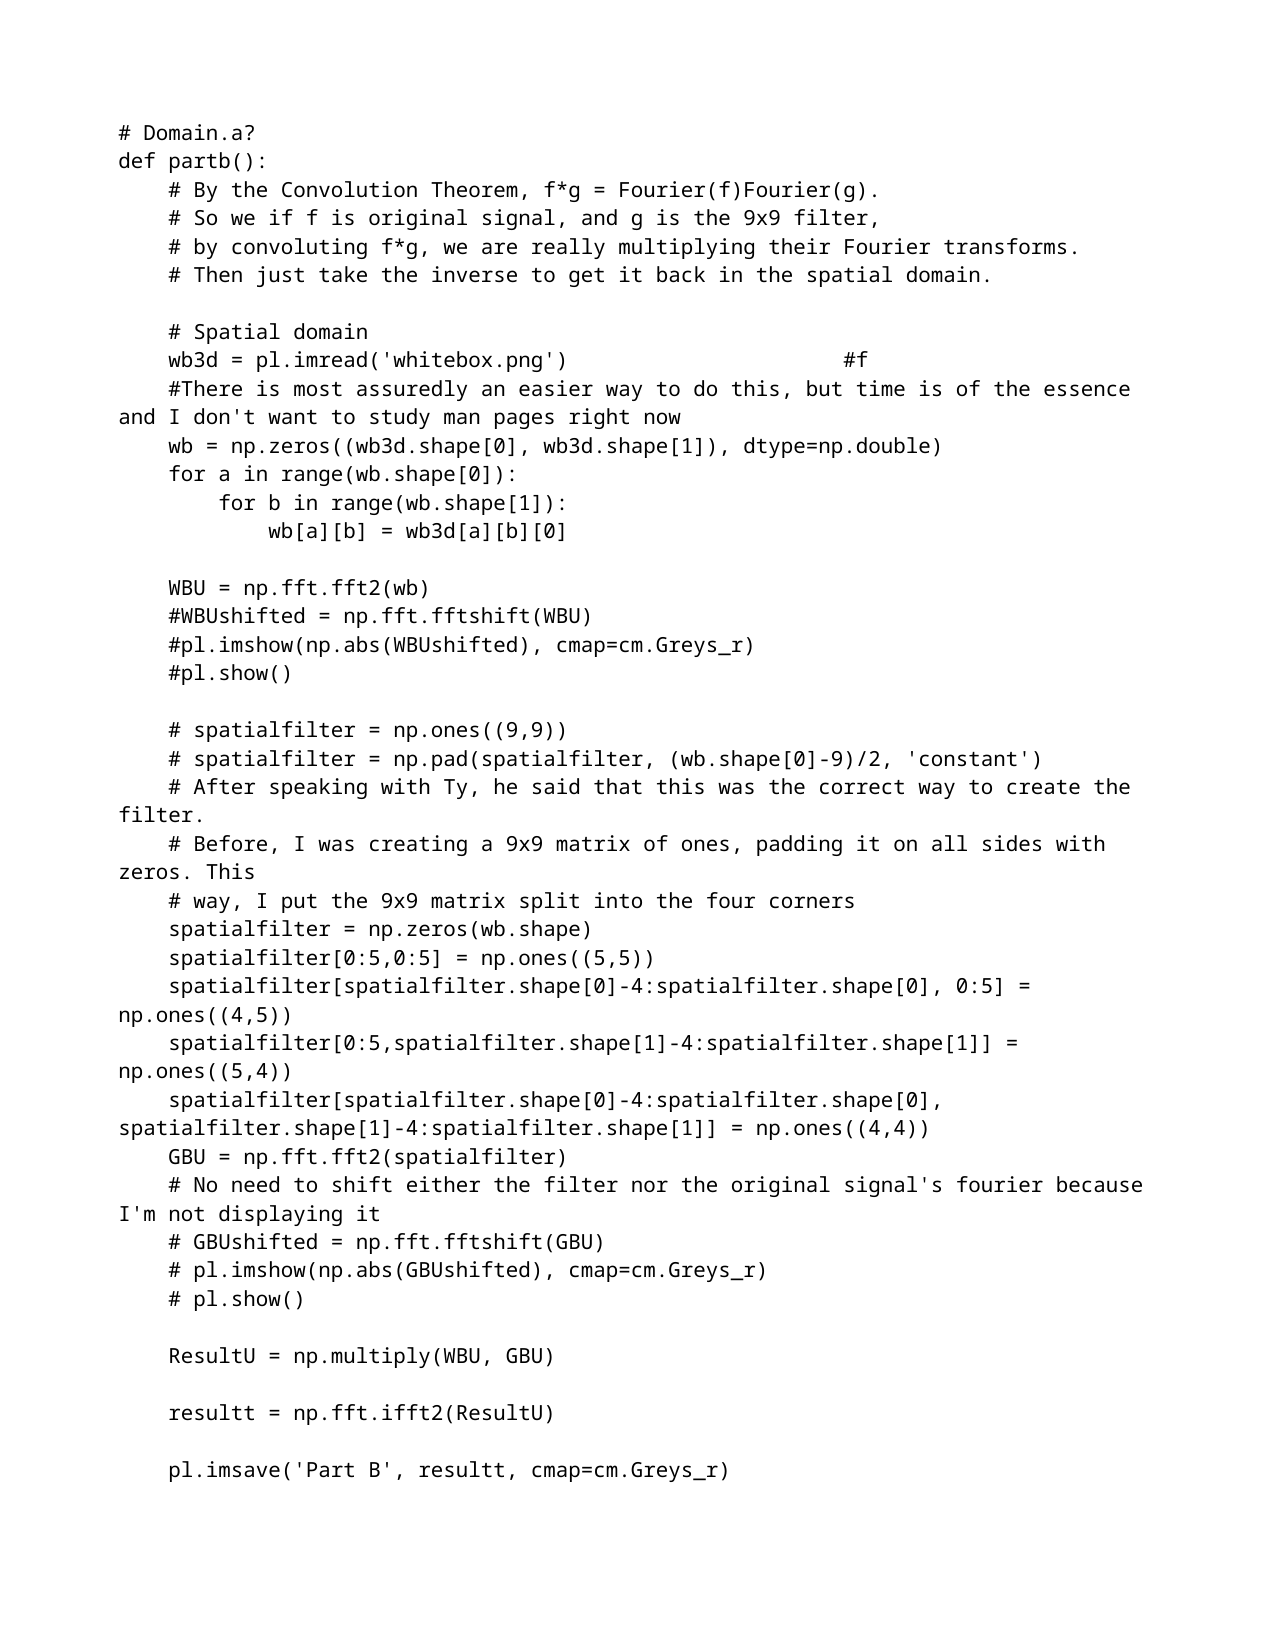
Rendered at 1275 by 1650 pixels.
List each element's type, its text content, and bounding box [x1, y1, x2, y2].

text #pl.show() [118, 658, 1157, 687]
text # by convoluting f*g, we are really multiplying their Fourier transforms. [118, 232, 1157, 260]
text spatialfilter[0:5,0:5] = np.ones((5,5)) [118, 943, 1157, 971]
text #pl.imshow(np.abs(WBUshifted), cmap=cm.Greys_r) [118, 630, 1157, 658]
text # GBUshifted = np.fft.fftshift(GBU) [118, 1227, 1157, 1256]
text # way, I put the 9x9 matrix split into the four corners [118, 886, 1157, 914]
text spatialfilter[spatialfilter.shape[0]-4:spatialfilter.shape[0], spatialfilter.shape[1]-4:spatialfilter.shape[1]] = np.ones((4,4)) [118, 1085, 1157, 1142]
text GBU = np.fft.fft2(spatialfilter) [118, 1142, 1157, 1170]
text #WBUshifted = np.fft.fftshift(WBU) [118, 602, 1157, 630]
text # Before, I was creating a 9x9 matrix of ones, padding it on all sides with zeros. This [118, 829, 1157, 886]
text wb = np.zeros((wb3d.shape[0], wb3d.shape[1]), dtype=np.double) [118, 431, 1157, 459]
text WBU = np.fft.fft2(wb) [118, 573, 1157, 602]
text #There is most assuredly an easier way to do this, but time is of the essence and I don't want to study man pages right now [118, 374, 1157, 431]
text # spatialfilter = np.ones((9,9)) [118, 715, 1157, 744]
text # After speaking with Ty, he said that this was the correct way to create the filter. [118, 772, 1157, 829]
text for b in range(wb.shape[1]): [118, 488, 1157, 516]
text # By the Convolution Theorem, f*g = Fourier(f)Fourier(g). [118, 175, 1157, 203]
text # spatialfilter = np.pad(spatialfilter, (wb.shape[0]-9)/2, 'constant') [118, 744, 1157, 772]
text spatialfilter[0:5,spatialfilter.shape[1]-4:spatialfilter.shape[1]] = np.ones((5,4)) [118, 1028, 1157, 1085]
text def partb(): [118, 147, 1157, 175]
text for a in range(wb.shape[0]): [118, 459, 1157, 488]
text resultt = np.fft.ifft2(ResultU) [118, 1398, 1157, 1426]
text # So we if f is original signal, and g is the 9x9 filter, [118, 203, 1157, 232]
text # pl.imshow(np.abs(GBUshifted), cmap=cm.Greys_r) [118, 1256, 1157, 1284]
text spatialfilter = np.zeros(wb.shape) [118, 914, 1157, 943]
text ResultU = np.multiply(WBU, GBU) [118, 1341, 1157, 1369]
text pl.imsave('Part B', resultt, cmap=cm.Greys_r) [118, 1455, 1157, 1483]
text # pl.show() [118, 1284, 1157, 1312]
text # Then just take the inverse to get it back in the spatial domain. [118, 260, 1157, 289]
text # Domain.a? [118, 118, 1157, 147]
text wb3d = pl.imread('whitebox.png') #f [118, 346, 1157, 374]
text # Spatial domain [118, 317, 1157, 346]
text # No need to shift either the filter nor the original signal's fourier because I'm not displaying it [118, 1170, 1157, 1227]
text spatialfilter[spatialfilter.shape[0]-4:spatialfilter.shape[0], 0:5] = np.ones((4,5)) [118, 971, 1157, 1028]
text wb[a][b] = wb3d[a][b][0] [118, 516, 1157, 545]
